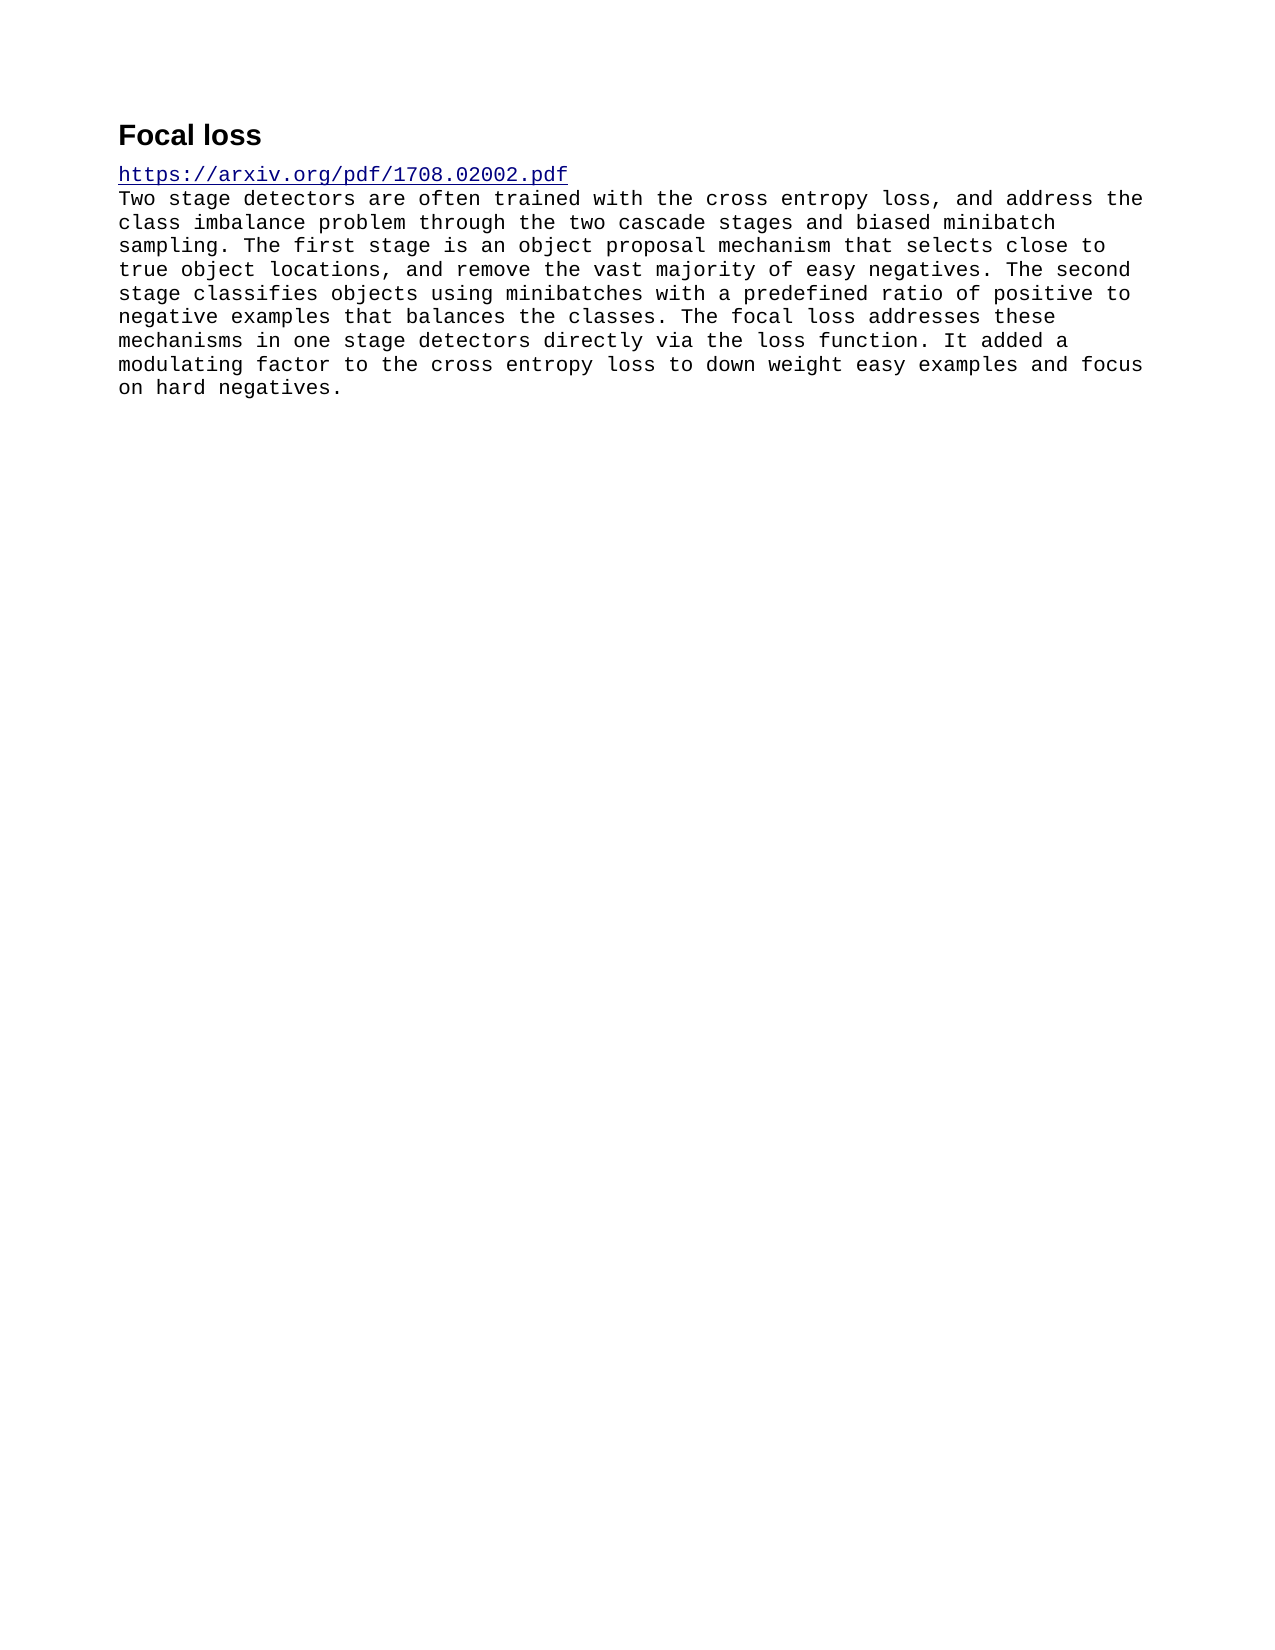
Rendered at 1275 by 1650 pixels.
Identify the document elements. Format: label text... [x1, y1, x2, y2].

text Two stage detectors are often trained with the cross entropy loss, and address the class imbalance problem through the two cascade stages and biased minibatch sampling. The first stage is an object proposal mechanism that selects close to true object locations, and remove the vast majority of easy negatives. The second stage classifies objects using minibatches with a predefined ratio of positive to negative examples that balances the classes. The focal loss addresses these mechanisms in one stage detectors directly via the loss function. It added a modulating factor to the cross entropy loss to down weight easy examples and focus on hard negatives. [118, 188, 1157, 401]
subtitle Focal loss [118, 118, 1157, 152]
text https://arxiv.org/pdf/1708.02002.pdf [118, 164, 1157, 188]
